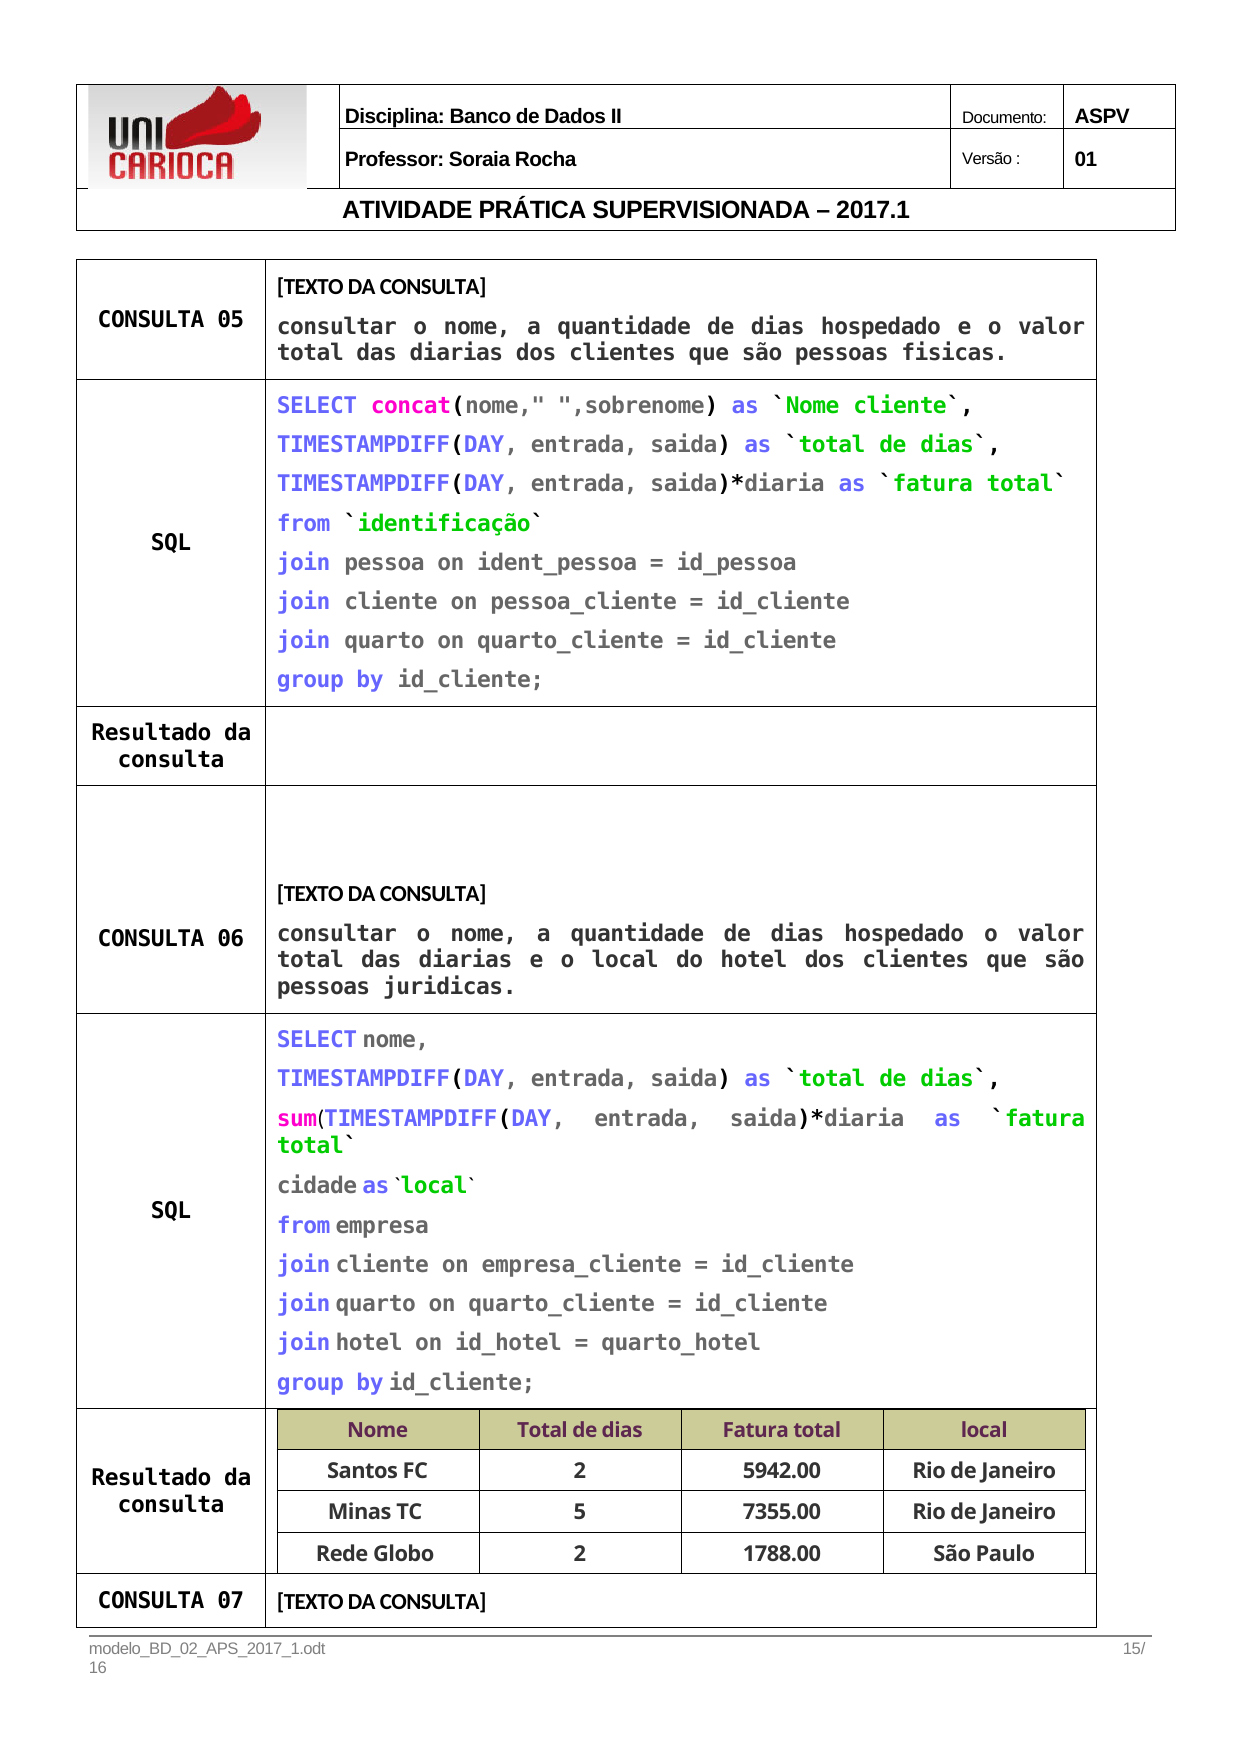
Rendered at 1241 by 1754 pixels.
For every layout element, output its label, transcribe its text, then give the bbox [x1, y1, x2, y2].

table_cell [TEXTO DA CONSULTA] [266, 1574, 1096, 1627]
table_cell select nome, TIMESTAMPDIFF(DAY, entrada, saida) as `total de dias`, sum(TIMESTAMPDIFF(DAY, entrada, saida)*diaria as `fatura total` cidade as `local` from empresa join cliente on empresa_cliente = id_cliente join quarto on quarto_cliente = id_cliente join hotel on id_hotel = quarto_hotel group by id_cliente; [266, 1014, 1096, 1408]
table_cell Rede Globo [278, 1533, 479, 1573]
table_header Nome [278, 1410, 479, 1449]
table_cell 2 [480, 1533, 681, 1573]
table_cell Santos FC [278, 1450, 479, 1490]
table_cell [1086, 1409, 1096, 1573]
table_cell Resultado da consulta [77, 707, 265, 785]
table_cell CONSULTA 07 [77, 1574, 265, 1627]
table_cell CONSULTA 06 [77, 786, 265, 1012]
table_cell Rio de Janeiro [884, 1450, 1085, 1490]
table_cell SQL [77, 380, 265, 706]
table_cell 5 [480, 1491, 681, 1532]
table_cell [266, 1409, 277, 1573]
table_cell 2 [480, 1450, 681, 1490]
table_cell CONSULTA 05 [77, 260, 265, 379]
table_cell Resultado da consulta [77, 1409, 265, 1573]
table_cell São Paulo [884, 1533, 1085, 1573]
table_cell Rio de Janeiro [884, 1491, 1085, 1532]
table_header local [884, 1410, 1085, 1449]
table_cell select concat(nome," ",sobrenome) as `Nome cliente`, TIMESTAMPDIFF(DAY, entrada, saida) as `total de dias`, TIMESTAMPDIFF(DAY, entrada, saida)*diaria as `fatura total` from `identificação` join pessoa on ident_pessoa = id_pessoa join cliente on pessoa_cliente = id_cliente join quarto on quarto_cliente = id_cliente group by id_cliente; [266, 380, 1096, 706]
table_cell Minas TC [278, 1491, 479, 1532]
table_header Total de dias [480, 1410, 681, 1449]
table_cell 5942.00 [682, 1450, 883, 1490]
table_cell SQL [77, 1014, 265, 1408]
table_cell [TEXTO DA CONSULTA] consultar o nome, a quantidade de dias hospedado o valor total das diarias e o local do hotel dos clientes que são pessoas juridicas. [266, 786, 1096, 1012]
picture [88, 85, 307, 189]
table_cell [TEXTO DA CONSULTA] consultar o nome, a quantidade de dias hospedado e o valor total das diarias dos clientes que são pessoas fisicas. [266, 260, 1096, 379]
table_cell 7355.00 [682, 1491, 883, 1532]
table_header Fatura total [682, 1410, 883, 1449]
table_cell 1788.00 [682, 1533, 883, 1573]
table_cell [266, 707, 1096, 785]
